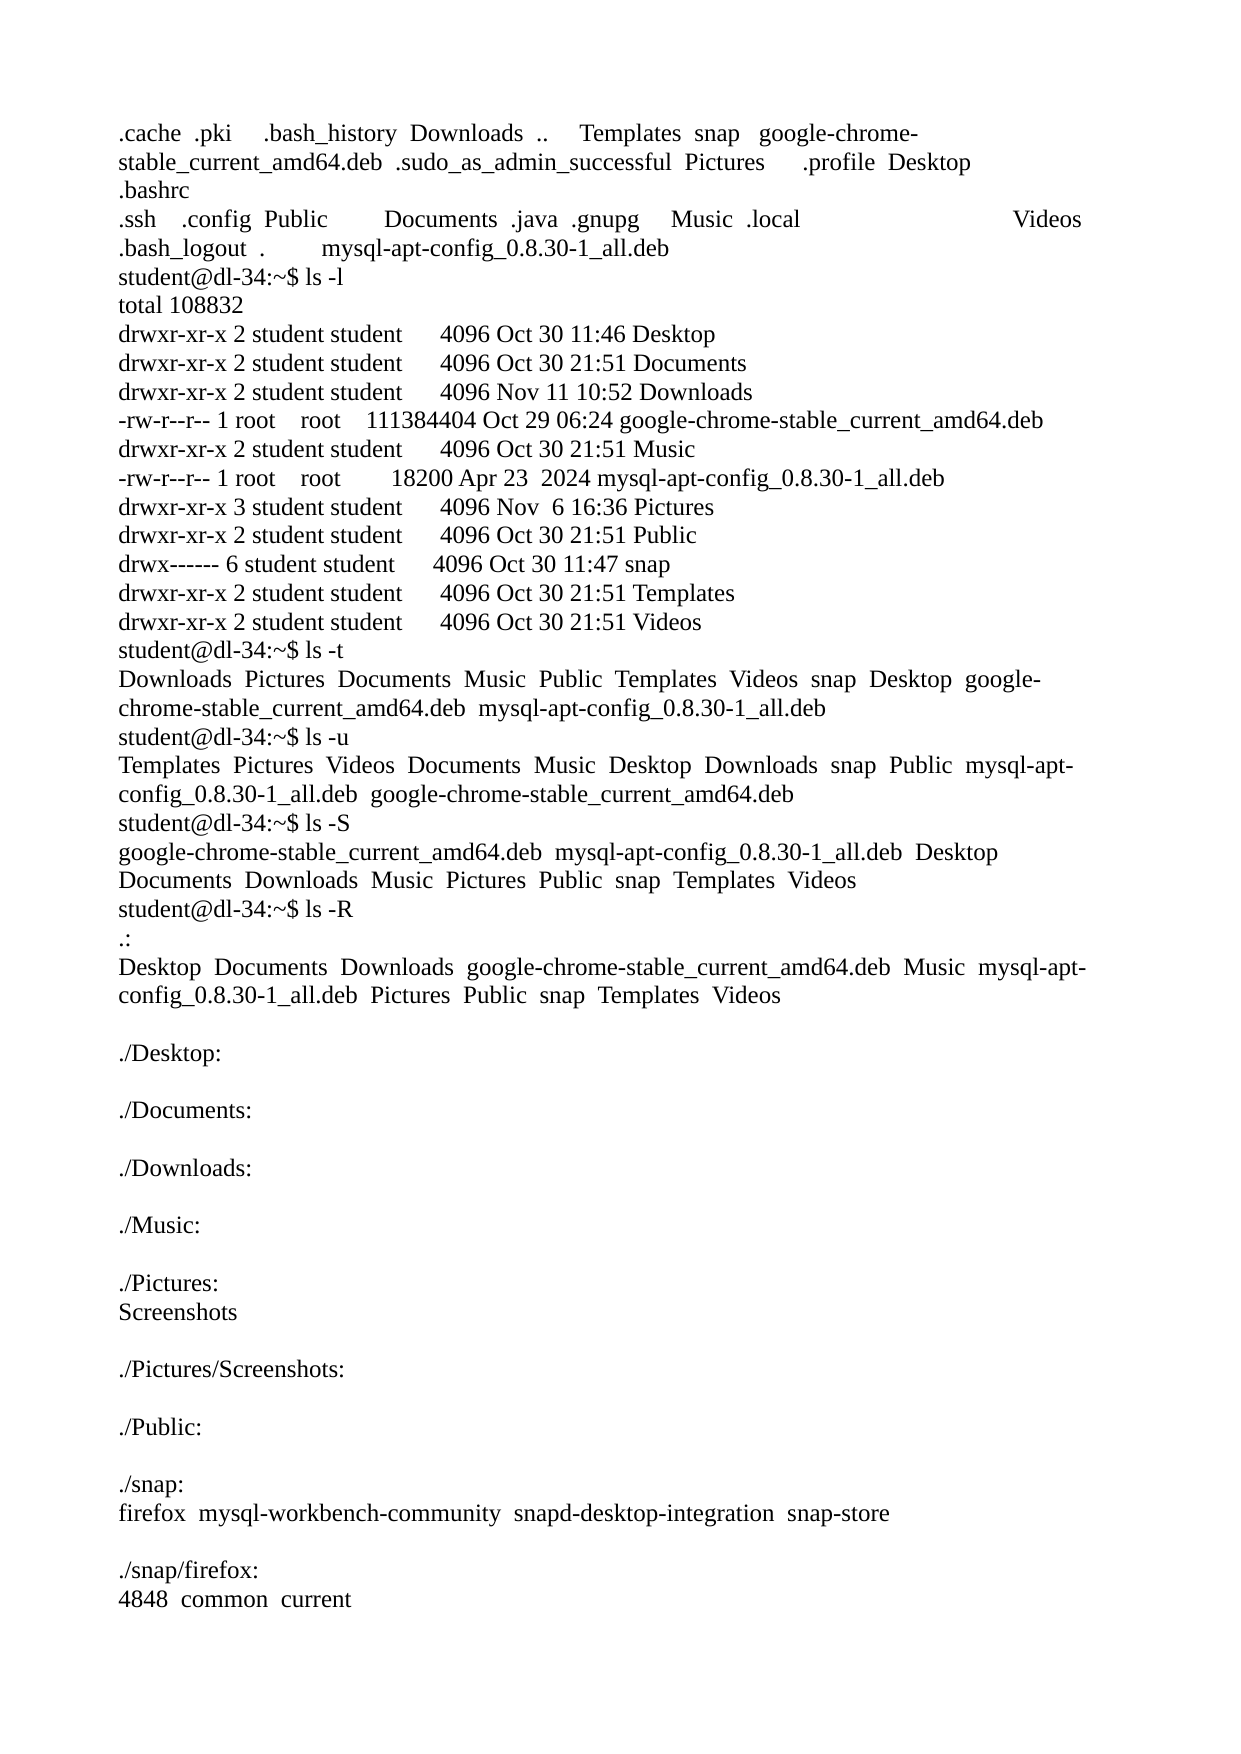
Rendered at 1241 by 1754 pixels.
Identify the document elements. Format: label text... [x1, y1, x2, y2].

text .ssh .config Public Documents .java .gnupg Music .local Videos .bash_logout . mysql-apt-config_0.8.30-1_all.deb [118, 204, 1122, 262]
text drwxr-xr-x 2 student student 4096 Oct 30 21:51 Public [118, 521, 1122, 549]
text drwxr-xr-x 2 student student 4096 Oct 30 21:51 Templates [118, 578, 1122, 607]
text google-chrome-stable_current_amd64.deb mysql-apt-config_0.8.30-1_all.deb Desktop Documents Downloads Music Pictures Public snap Templates Videos [118, 837, 1122, 894]
text ./Desktop: [118, 1038, 1122, 1067]
text ./Pictures: [118, 1268, 1122, 1297]
text student@dl-34:~$ ls -u [118, 722, 1122, 751]
text 4848 common current [118, 1584, 1122, 1613]
text drwx------ 6 student student 4096 Oct 30 11:47 snap [118, 549, 1122, 578]
text student@dl-34:~$ ls -S [118, 808, 1122, 837]
text Downloads Pictures Documents Music Public Templates Videos snap Desktop google-chrome-stable_current_amd64.deb mysql-apt-config_0.8.30-1_all.deb [118, 664, 1122, 722]
text firefox mysql-workbench-community snapd-desktop-integration snap-store [118, 1498, 1122, 1527]
text student@dl-34:~$ ls -R [118, 894, 1122, 923]
text total 108832 [118, 291, 1122, 319]
text drwxr-xr-x 2 student student 4096 Nov 11 10:52 Downloads [118, 377, 1122, 406]
text student@dl-34:~$ ls -t [118, 636, 1122, 664]
text drwxr-xr-x 2 student student 4096 Oct 30 11:46 Desktop [118, 319, 1122, 348]
text drwxr-xr-x 3 student student 4096 Nov 6 16:36 Pictures [118, 492, 1122, 521]
text .cache .pki .bash_history Downloads .. Templates snap google-chrome-stable_current_amd64.deb .sudo_as_admin_successful Pictures .profile Desktop .bashrc [118, 118, 1122, 204]
text ./Music: [118, 1211, 1122, 1239]
text student@dl-34:~$ ls -l [118, 262, 1122, 291]
text -rw-r--r-- 1 root root 18200 Apr 23 2024 mysql-apt-config_0.8.30-1_all.deb [118, 463, 1122, 492]
text .: [118, 923, 1122, 952]
text ./Public: [118, 1412, 1122, 1441]
text -rw-r--r-- 1 root root 111384404 Oct 29 06:24 google-chrome-stable_current_amd64.deb [118, 406, 1122, 434]
text ./Documents: [118, 1096, 1122, 1124]
text Desktop Documents Downloads google-chrome-stable_current_amd64.deb Music mysql-apt-config_0.8.30-1_all.deb Pictures Public snap Templates Videos [118, 952, 1122, 1009]
text drwxr-xr-x 2 student student 4096 Oct 30 21:51 Videos [118, 607, 1122, 636]
text ./Pictures/Screenshots: [118, 1354, 1122, 1383]
text drwxr-xr-x 2 student student 4096 Oct 30 21:51 Documents [118, 348, 1122, 377]
text ./snap: [118, 1469, 1122, 1498]
text drwxr-xr-x 2 student student 4096 Oct 30 21:51 Music [118, 434, 1122, 463]
text ./snap/firefox: [118, 1556, 1122, 1584]
text ./Downloads: [118, 1153, 1122, 1182]
text Templates Pictures Videos Documents Music Desktop Downloads snap Public mysql-apt-config_0.8.30-1_all.deb google-chrome-stable_current_amd64.deb [118, 751, 1122, 808]
text Screenshots [118, 1297, 1122, 1326]
